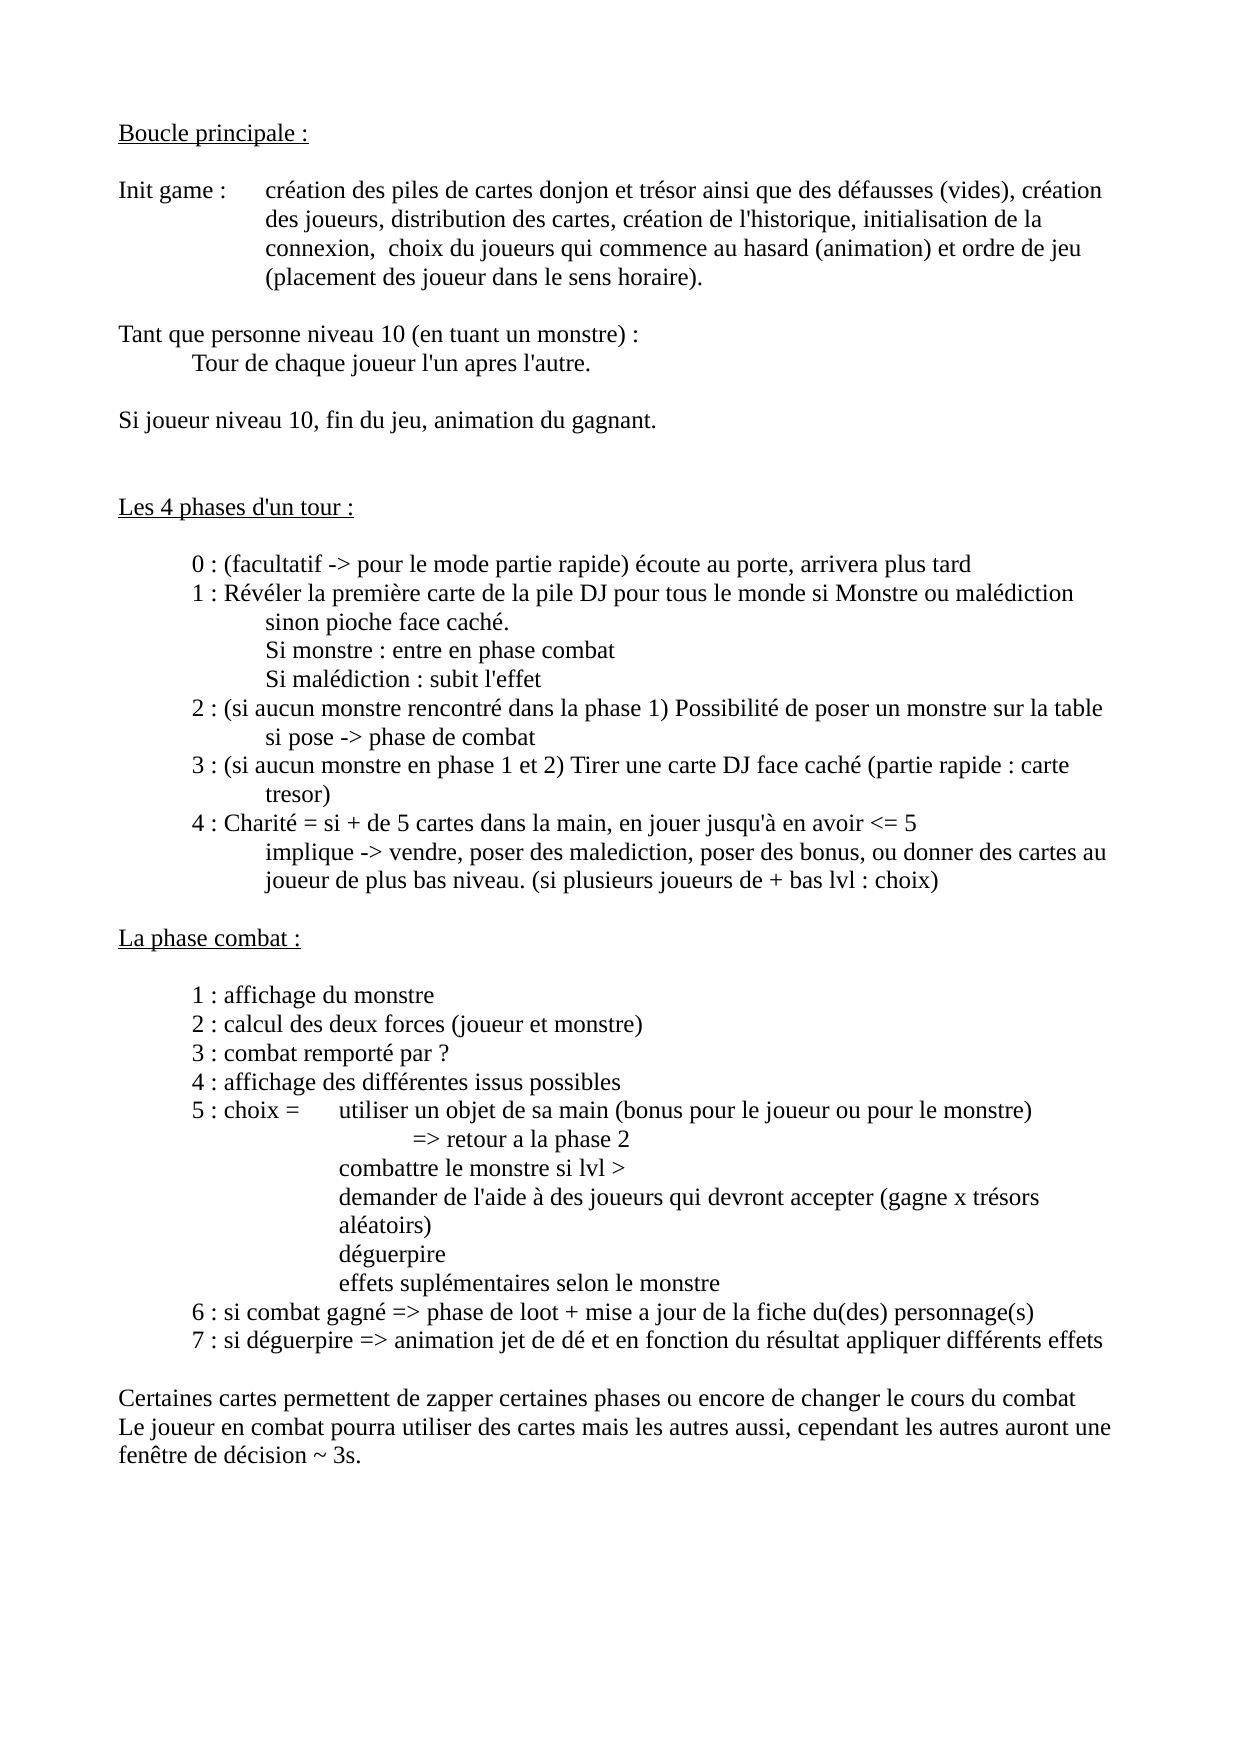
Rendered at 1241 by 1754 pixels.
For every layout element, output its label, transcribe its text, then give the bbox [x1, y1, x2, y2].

text si pose -> phase de combat [118, 722, 1122, 751]
text déguerpire [118, 1239, 1122, 1268]
text Si joueur niveau 10, fin du jeu, animation du gagnant. [118, 406, 1122, 434]
text Les 4 phases d'un tour : [118, 492, 1122, 521]
text 7 : si déguerpire => animation jet de dé et en fonction du résultat appliquer différents effets [118, 1326, 1122, 1354]
text effets suplémentaires selon le monstre [118, 1268, 1122, 1297]
text 1 : Révéler la première carte de la pile DJ pour tous le monde si Monstre ou malédiction [118, 578, 1122, 607]
text => retour a la phase 2 [118, 1124, 1122, 1153]
text Le joueur en combat pourra utiliser des cartes mais les autres aussi, cependant les autres auront une fenêtre de décision ~ 3s. [118, 1412, 1122, 1469]
text 0 : (facultatif -> pour le mode partie rapide) écoute au porte, arrivera plus tard [118, 549, 1122, 578]
text implique -> vendre, poser des malediction, poser des bonus, ou donner des cartes au joueur de plus bas niveau. (si plusieurs joueurs de + bas lvl : choix) [118, 837, 1122, 894]
text 1 : affichage du monstre [118, 981, 1122, 1009]
text 4 : Charité = si + de 5 cartes dans la main, en jouer jusqu'à en avoir <= 5 [118, 808, 1122, 837]
text 6 : si combat gagné => phase de loot + mise a jour de la fiche du(des) personnage(s) [118, 1297, 1122, 1326]
text Tant que personne niveau 10 (en tuant un monstre) : [118, 319, 1122, 348]
text combattre le monstre si lvl > [118, 1153, 1122, 1182]
text sinon pioche face caché. [118, 607, 1122, 636]
text Boucle principale : [118, 118, 1122, 147]
text demander de l'aide à des joueurs qui devront accepter (gagne x trésors aléatoirs) [118, 1182, 1122, 1239]
text 3 : combat remporté par ? [118, 1038, 1122, 1067]
text La phase combat : [118, 923, 1122, 952]
text 2 : (si aucun monstre rencontré dans la phase 1) Possibilité de poser un monstre sur la table [118, 693, 1122, 722]
text 4 : affichage des différentes issus possibles [118, 1067, 1122, 1096]
text Si malédiction : subit l'effet [118, 664, 1122, 693]
text 5 : choix = utiliser un objet de sa main (bonus pour le joueur ou pour le monstre) [118, 1096, 1122, 1124]
text 2 : calcul des deux forces (joueur et monstre) [118, 1009, 1122, 1038]
text Tour de chaque joueur l'un apres l'autre. [118, 348, 1122, 377]
text Init game : création des piles de cartes donjon et trésor ainsi que des défausses (vides), création des joueurs, distribution des cartes, création de l'historique, initialisation de la connexion, choix du joueurs qui commence au hasard (animation) et ordre de jeu (placement des joueur dans le sens horaire). [118, 176, 1122, 291]
text 3 : (si aucun monstre en phase 1 et 2) Tirer une carte DJ face caché (partie rapide : carte tresor) [118, 751, 1122, 808]
text Si monstre : entre en phase combat [118, 636, 1122, 664]
text Certaines cartes permettent de zapper certaines phases ou encore de changer le cours du combat [118, 1383, 1122, 1412]
